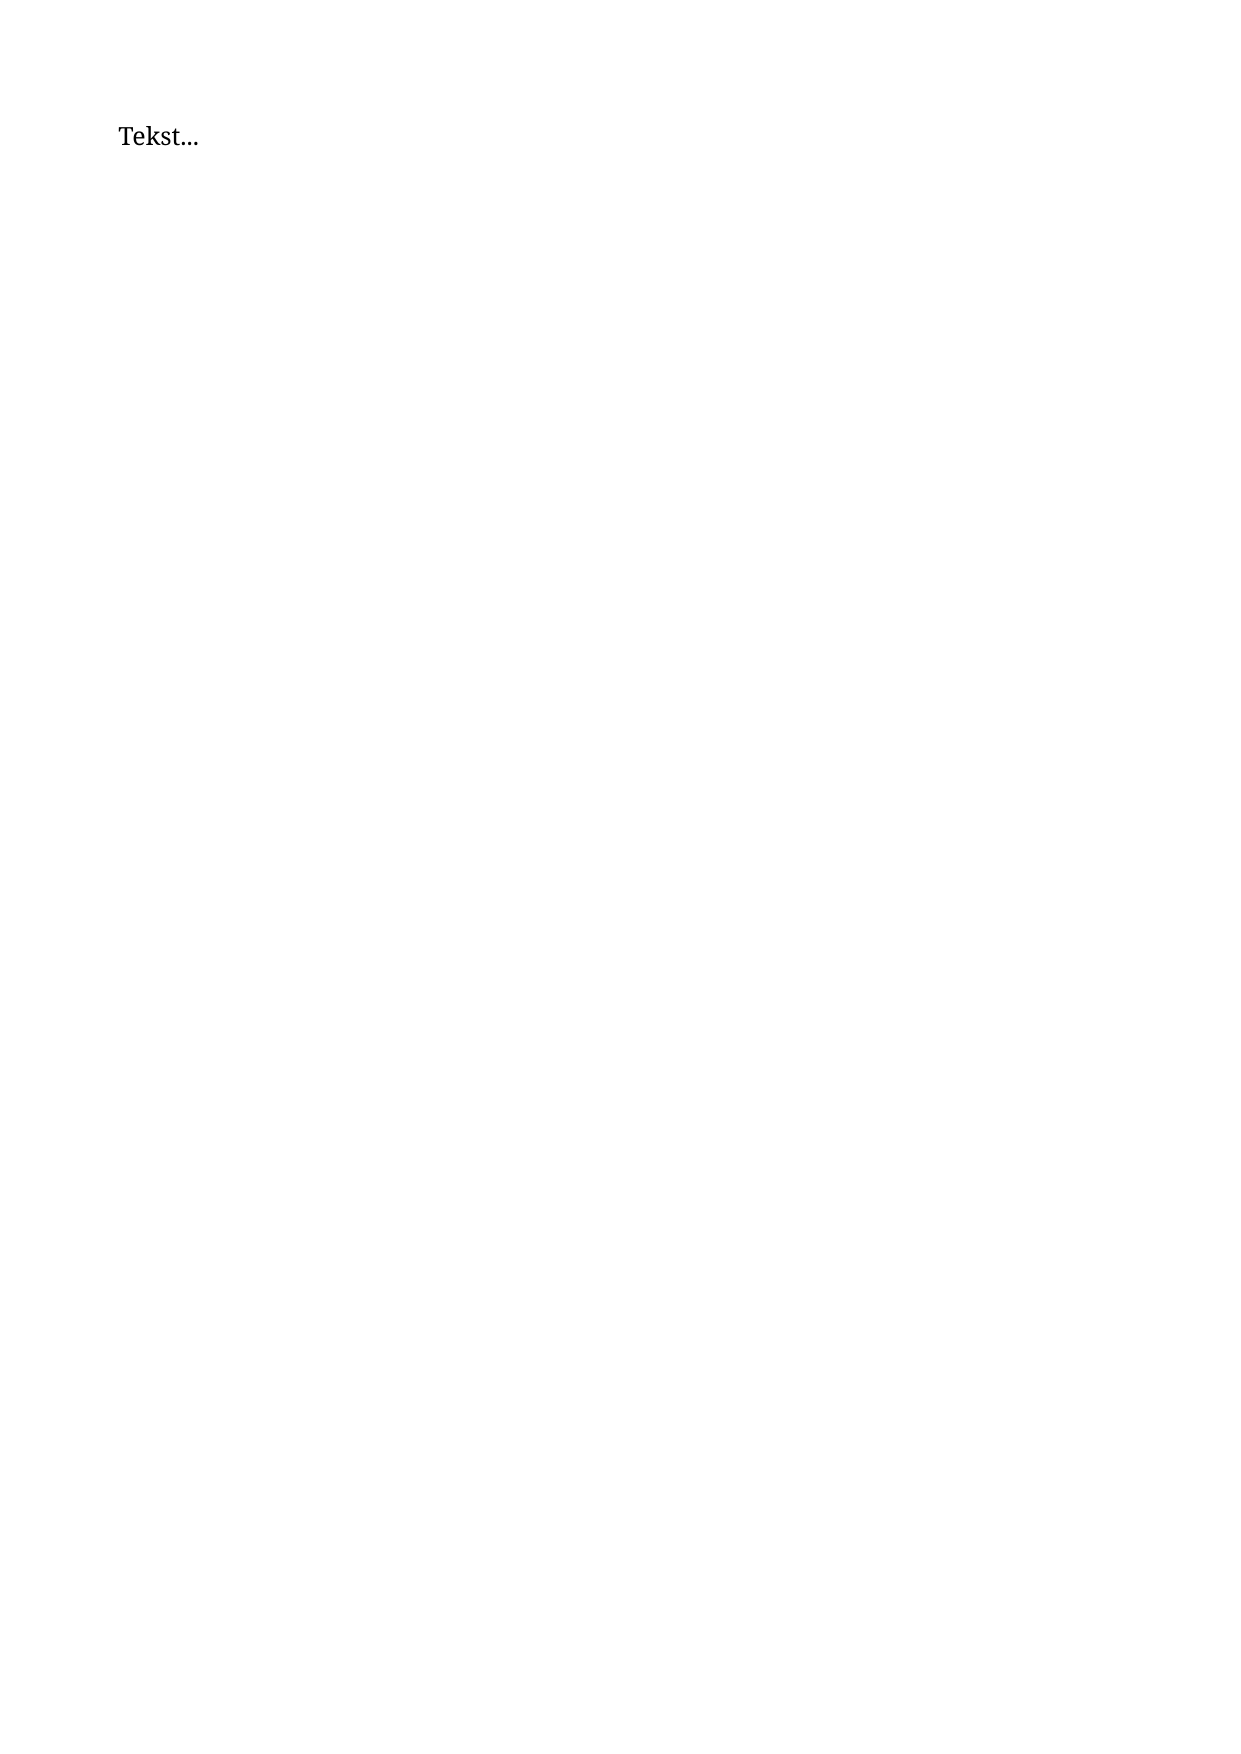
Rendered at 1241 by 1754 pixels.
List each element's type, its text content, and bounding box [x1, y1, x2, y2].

text Tekst... [118, 118, 1122, 152]
